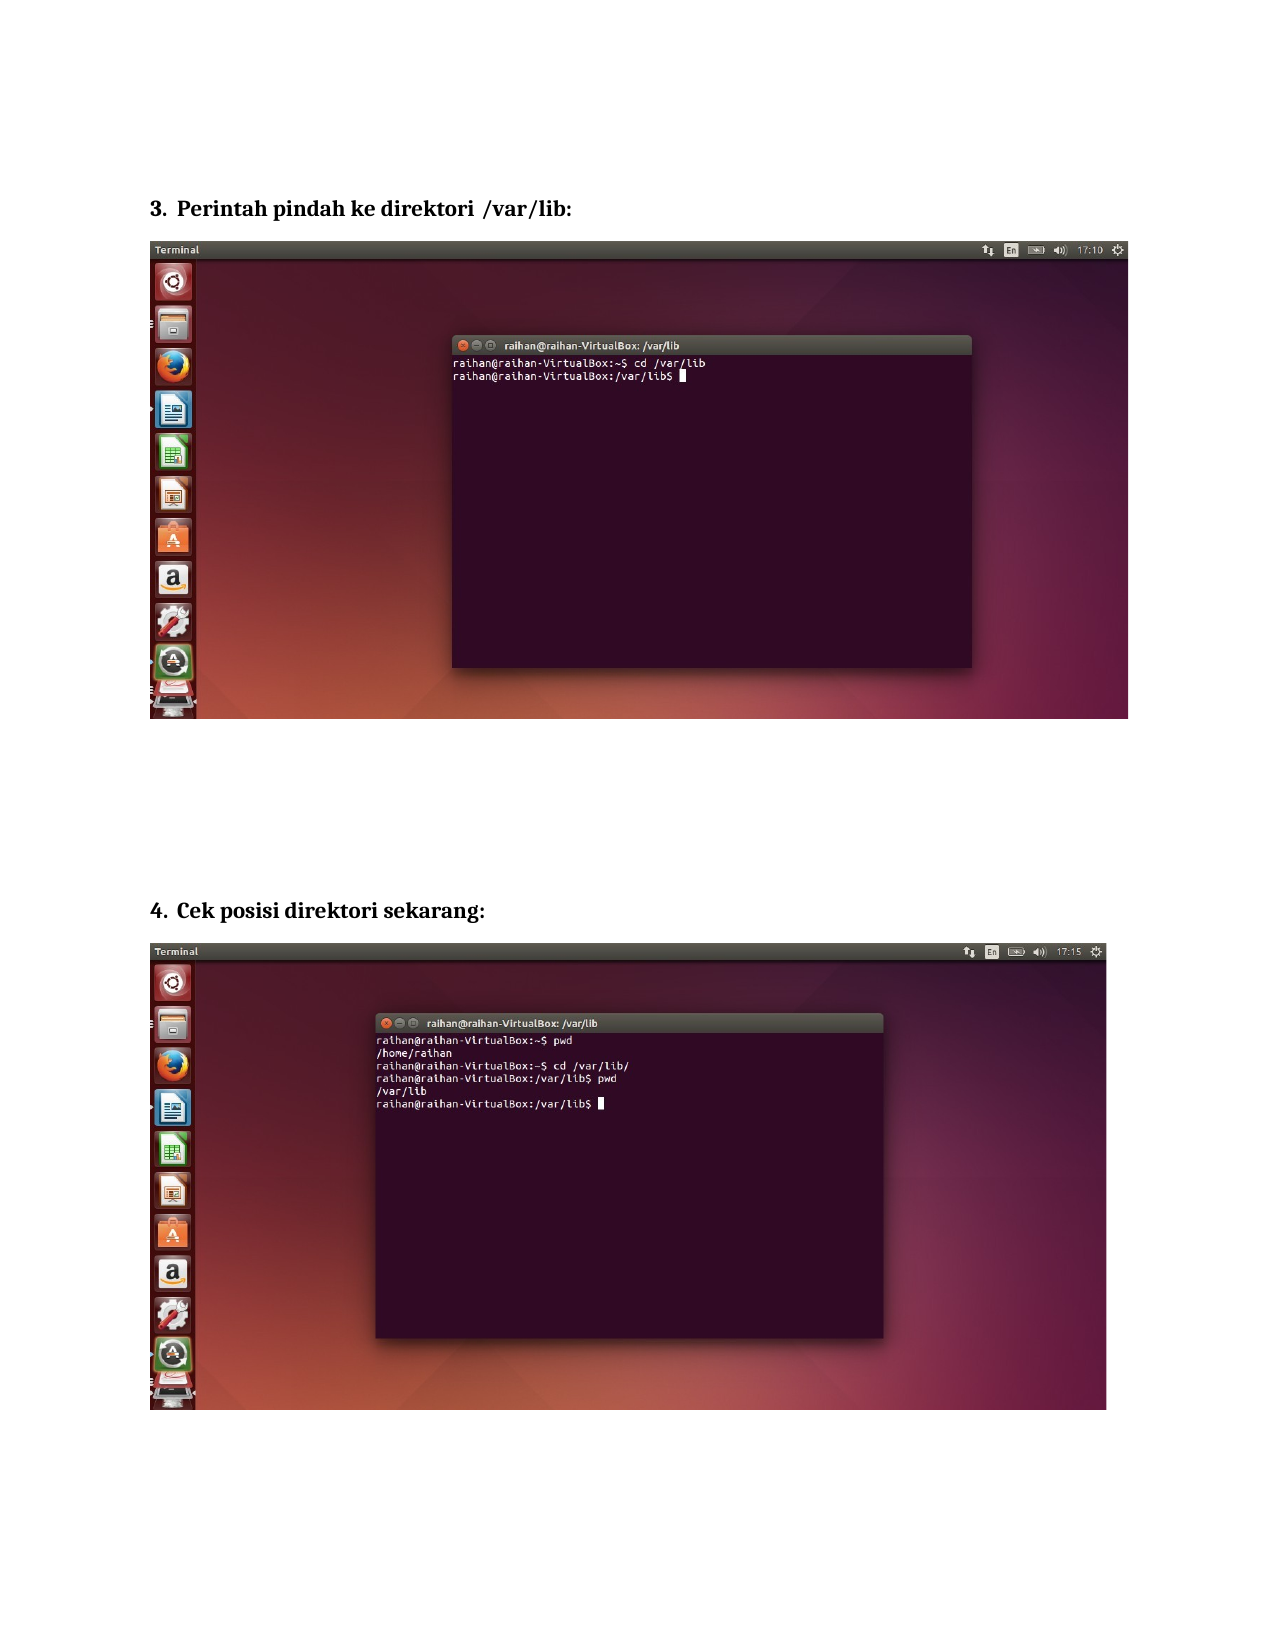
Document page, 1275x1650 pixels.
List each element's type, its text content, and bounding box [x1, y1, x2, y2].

list Cek posisi direktori sekarang: [150, 898, 1135, 925]
picture [150, 943, 1107, 1410]
list Perintah pindah ke direktori /var/lib: [150, 196, 1135, 222]
picture [150, 241, 1129, 719]
